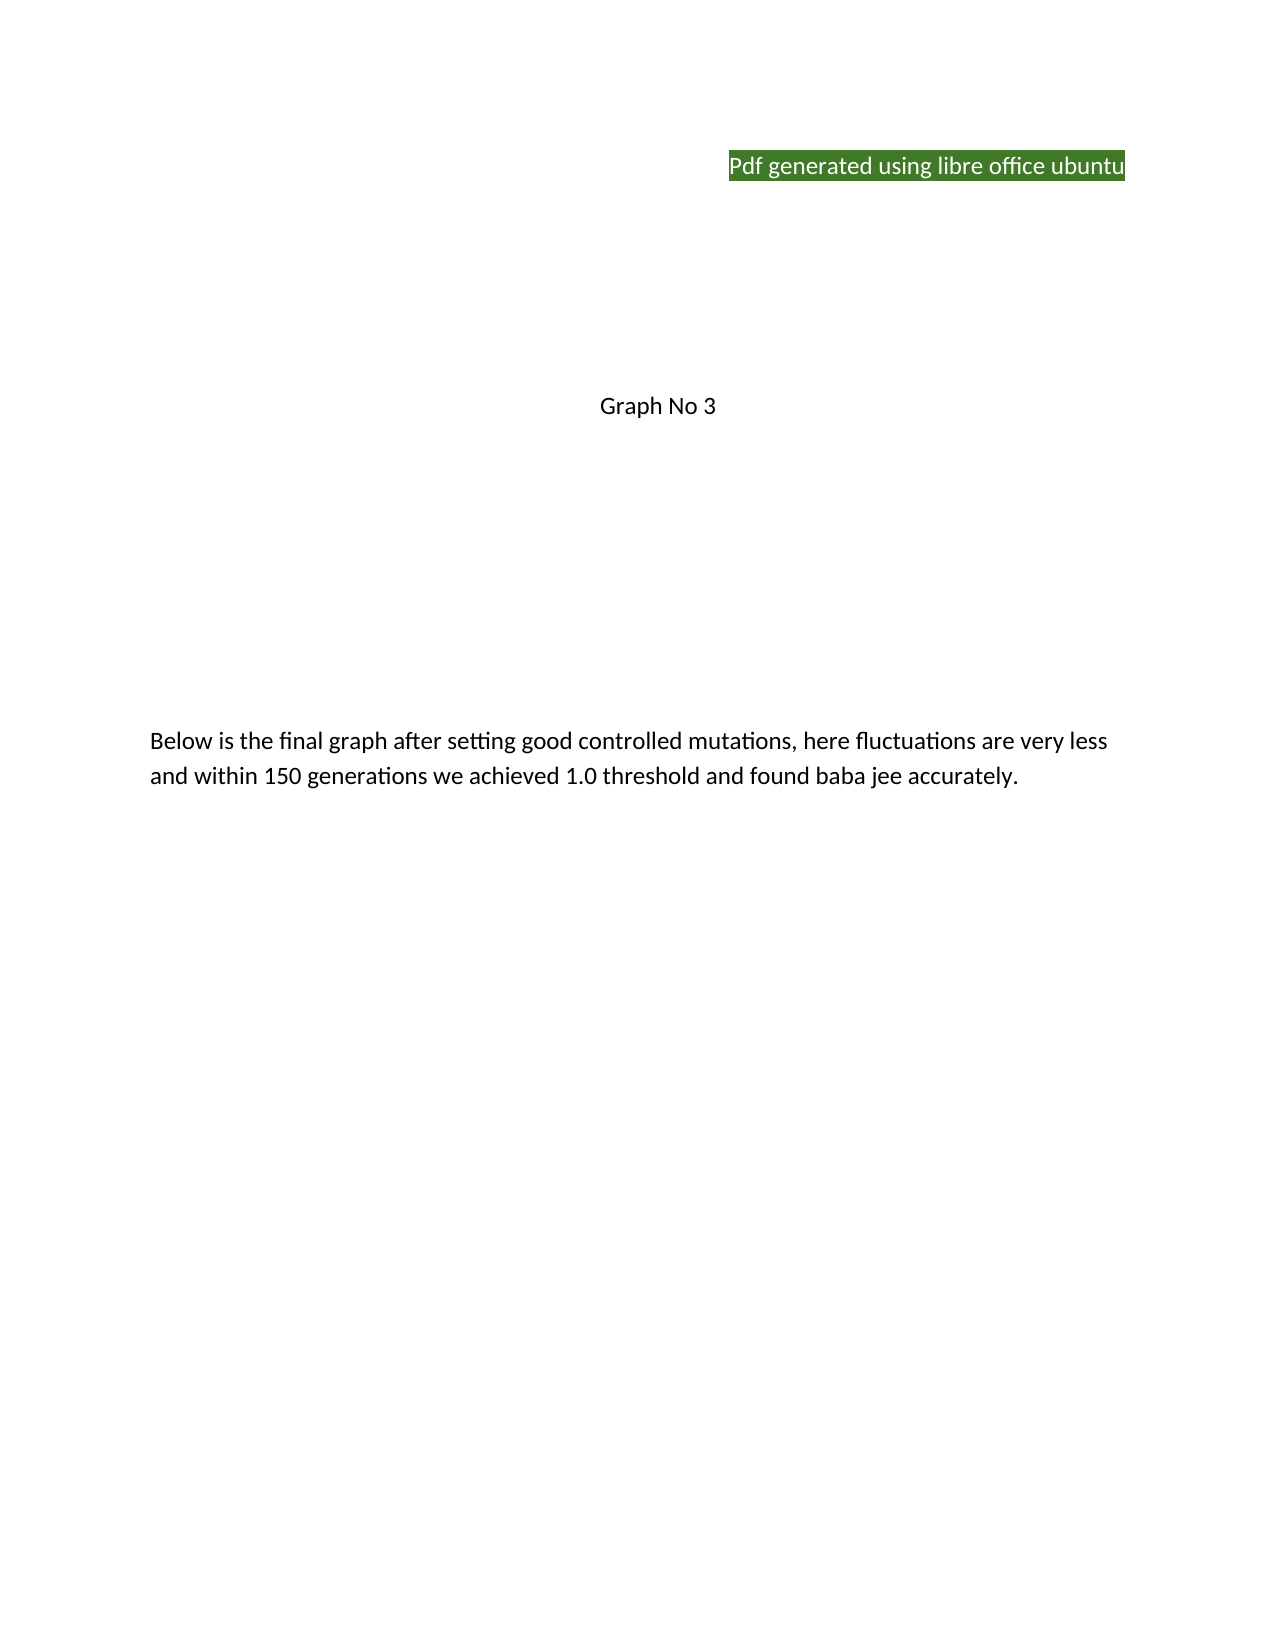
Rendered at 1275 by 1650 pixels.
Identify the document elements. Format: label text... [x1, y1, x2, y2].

text Graph No 3 [150, 390, 1125, 421]
text Below is the final graph after setting good controlled mutations, here fluctuations are very less and within 150 generations we achieved 1.0 threshold and found baba jee accurately. [150, 725, 1125, 791]
